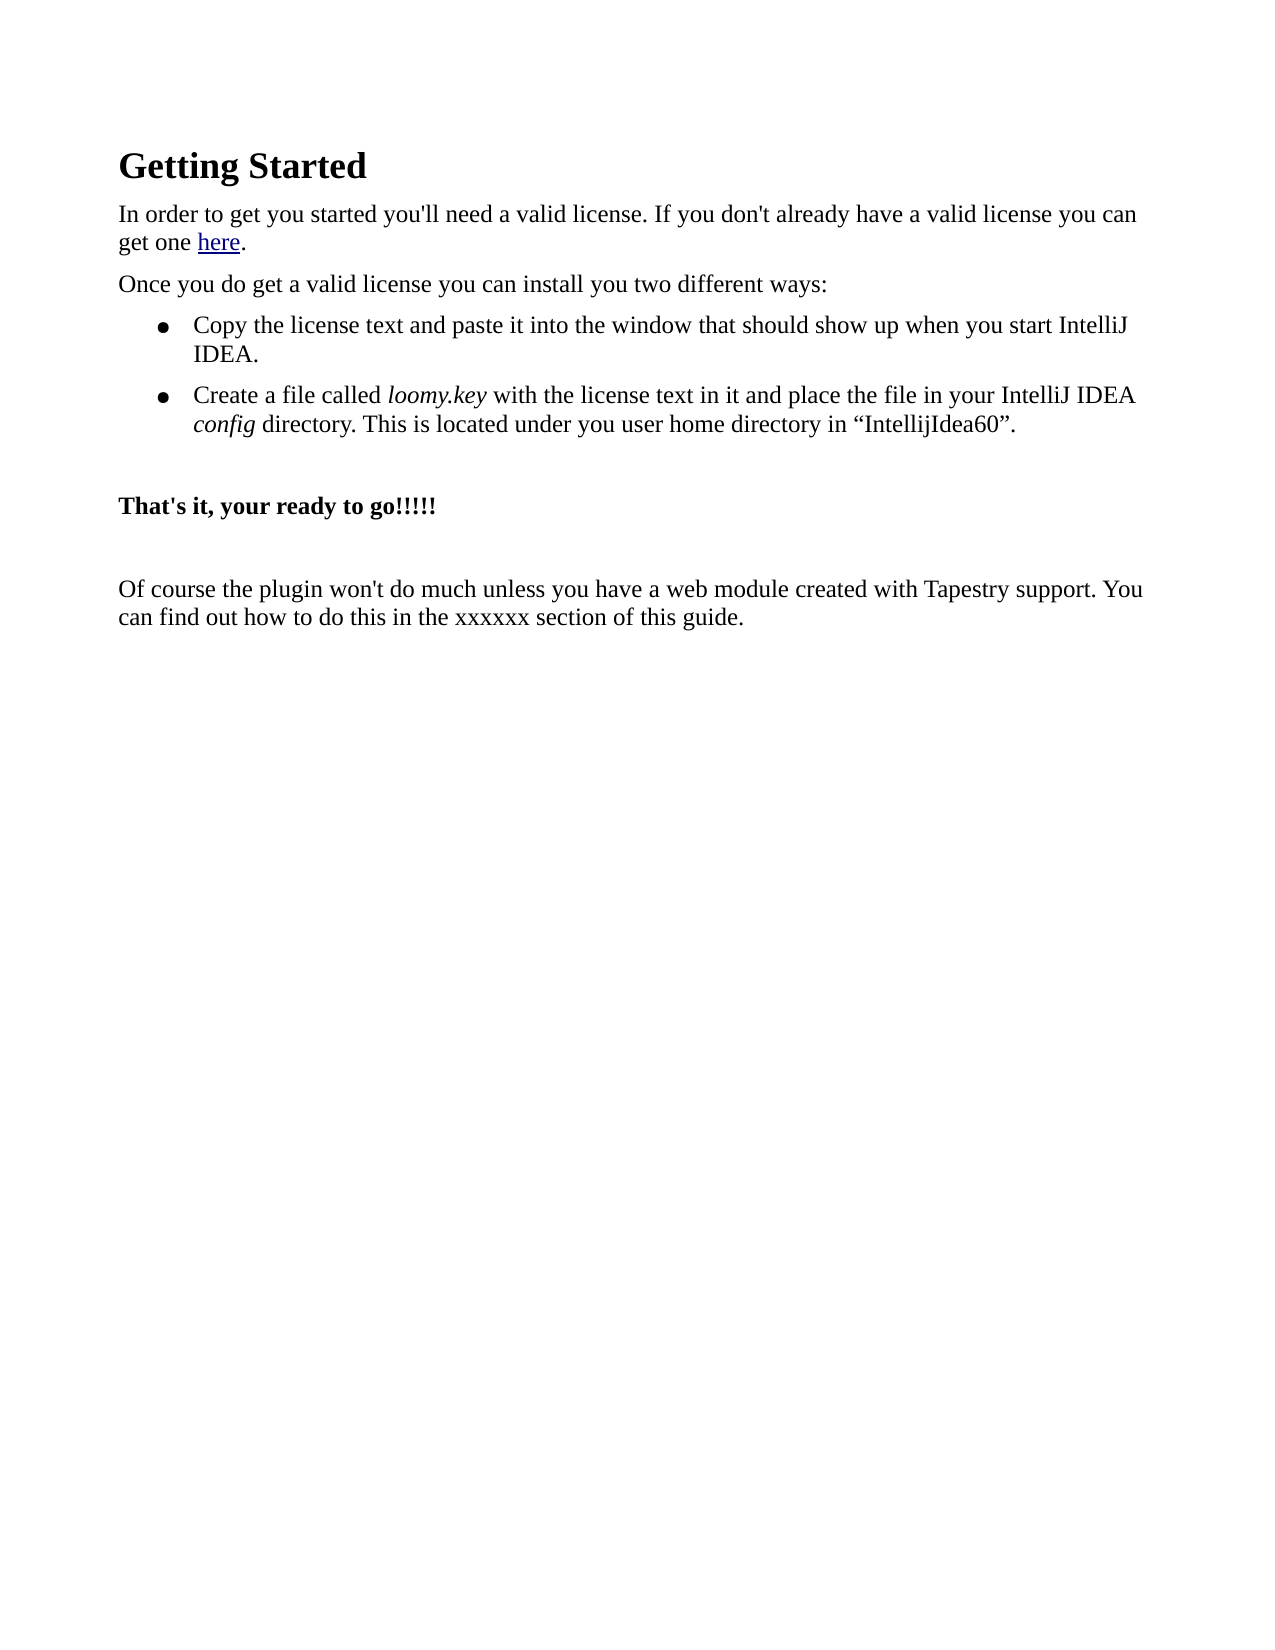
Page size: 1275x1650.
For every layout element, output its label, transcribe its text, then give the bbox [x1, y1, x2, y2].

list Create a file called loomy.key with the license text in it and place the file in your IntelliJ IDEA config directory. This is located under you user home directory in “IntellijIdea60”. [156, 380, 1157, 437]
list Copy the license text and paste it into the window that should show up when you start IntelliJ IDEA. [156, 310, 1157, 367]
text Of course the plugin won't do much unless you have a web module created with Tapestry support. You can find out how to do this in the xxxxxx section of this guide. [118, 574, 1157, 631]
text Once you do get a valid license you can install you two different ways: [118, 269, 1157, 297]
text That's it, your ready to go!!!!! [118, 491, 1157, 520]
subtitle Getting Started [118, 143, 1157, 186]
text In order to get you started you'll need a valid license. If you don't already have a valid license you can get one here. [118, 199, 1157, 256]
